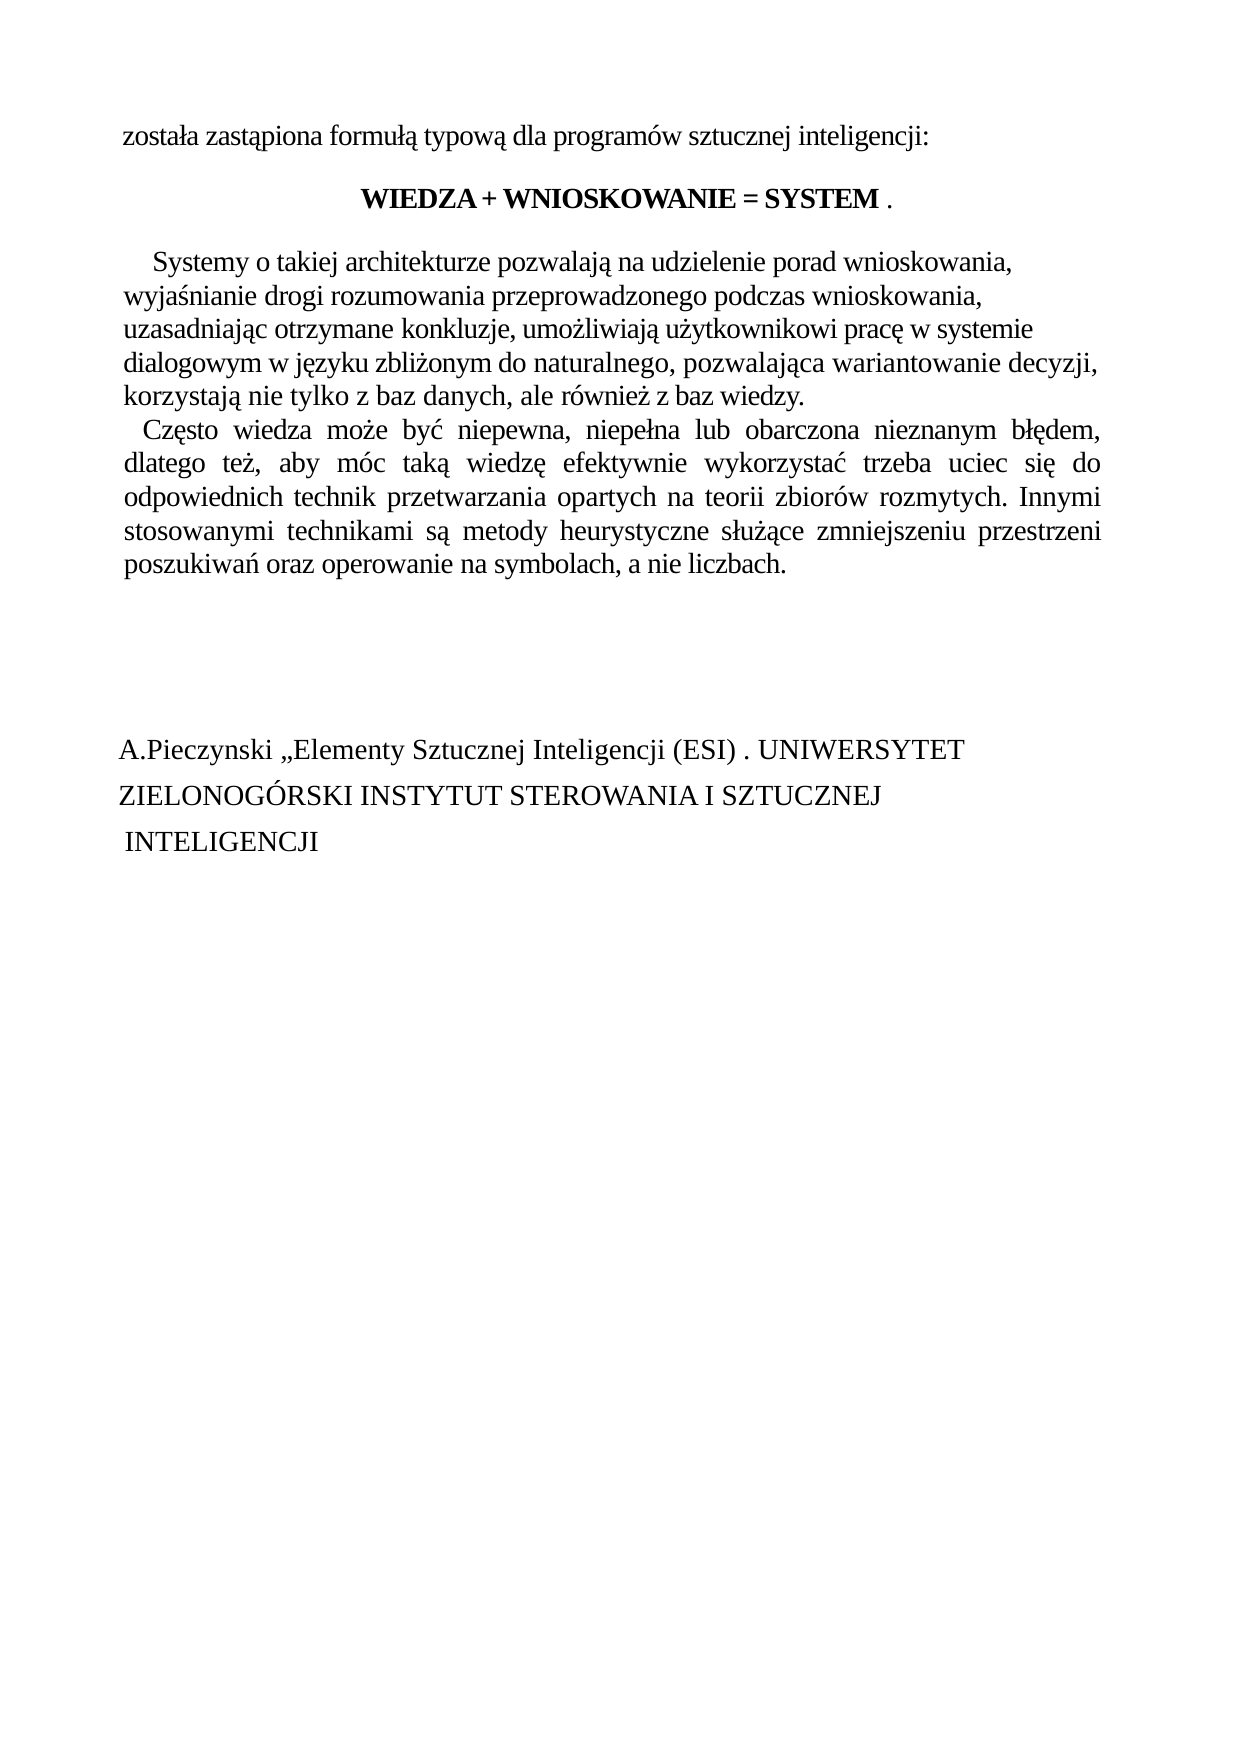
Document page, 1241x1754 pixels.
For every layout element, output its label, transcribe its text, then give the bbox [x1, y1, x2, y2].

text Często wiedza może być niepewna, niepełna lub obarczona nieznanym błędem, dlatego też, aby móc taką wiedzę efektywnie wykorzystać trzeba uciec się do odpowiednich technik przetwarzania opartych na teorii zbiorów rozmytych. Innymi stosowanymi technikami są metody heurystyczne służące zmniejszeniu przestrzeni poszukiwań oraz operowanie na symbolach, a nie liczbach. [124, 412, 1102, 580]
text Systemy o takiej architekturze pozwalają na udzielenie porad wnioskowania, wyjaśnianie drogi rozumowania przeprowadzonego podczas wnioskowania, uzasadniając otrzymane konkluzje, umożliwiają użytkownikowi pracę w systemie dialogowym w języku zbliżonym do naturalnego, pozwalająca wariantowanie decyzji, korzystają nie tylko z baz danych, ale również z baz wiedzy. [123, 244, 1102, 412]
text A.Pieczynski „Elementy Sztucznej Inteligencji (ESI) . UNIWERSYTET [118, 732, 1122, 766]
text WIEDZA + WNIOSKOWANIE = SYSTEM . [123, 181, 1102, 214]
text została zastąpiona formułą typową dla programów sztucznej inteligencji: [122, 118, 1102, 152]
text INTELIGENCJI [118, 824, 1122, 858]
text ZIELONOGÓRSKI INSTYTUT STEROWANIA I SZTUCZNEJ [118, 778, 1122, 812]
